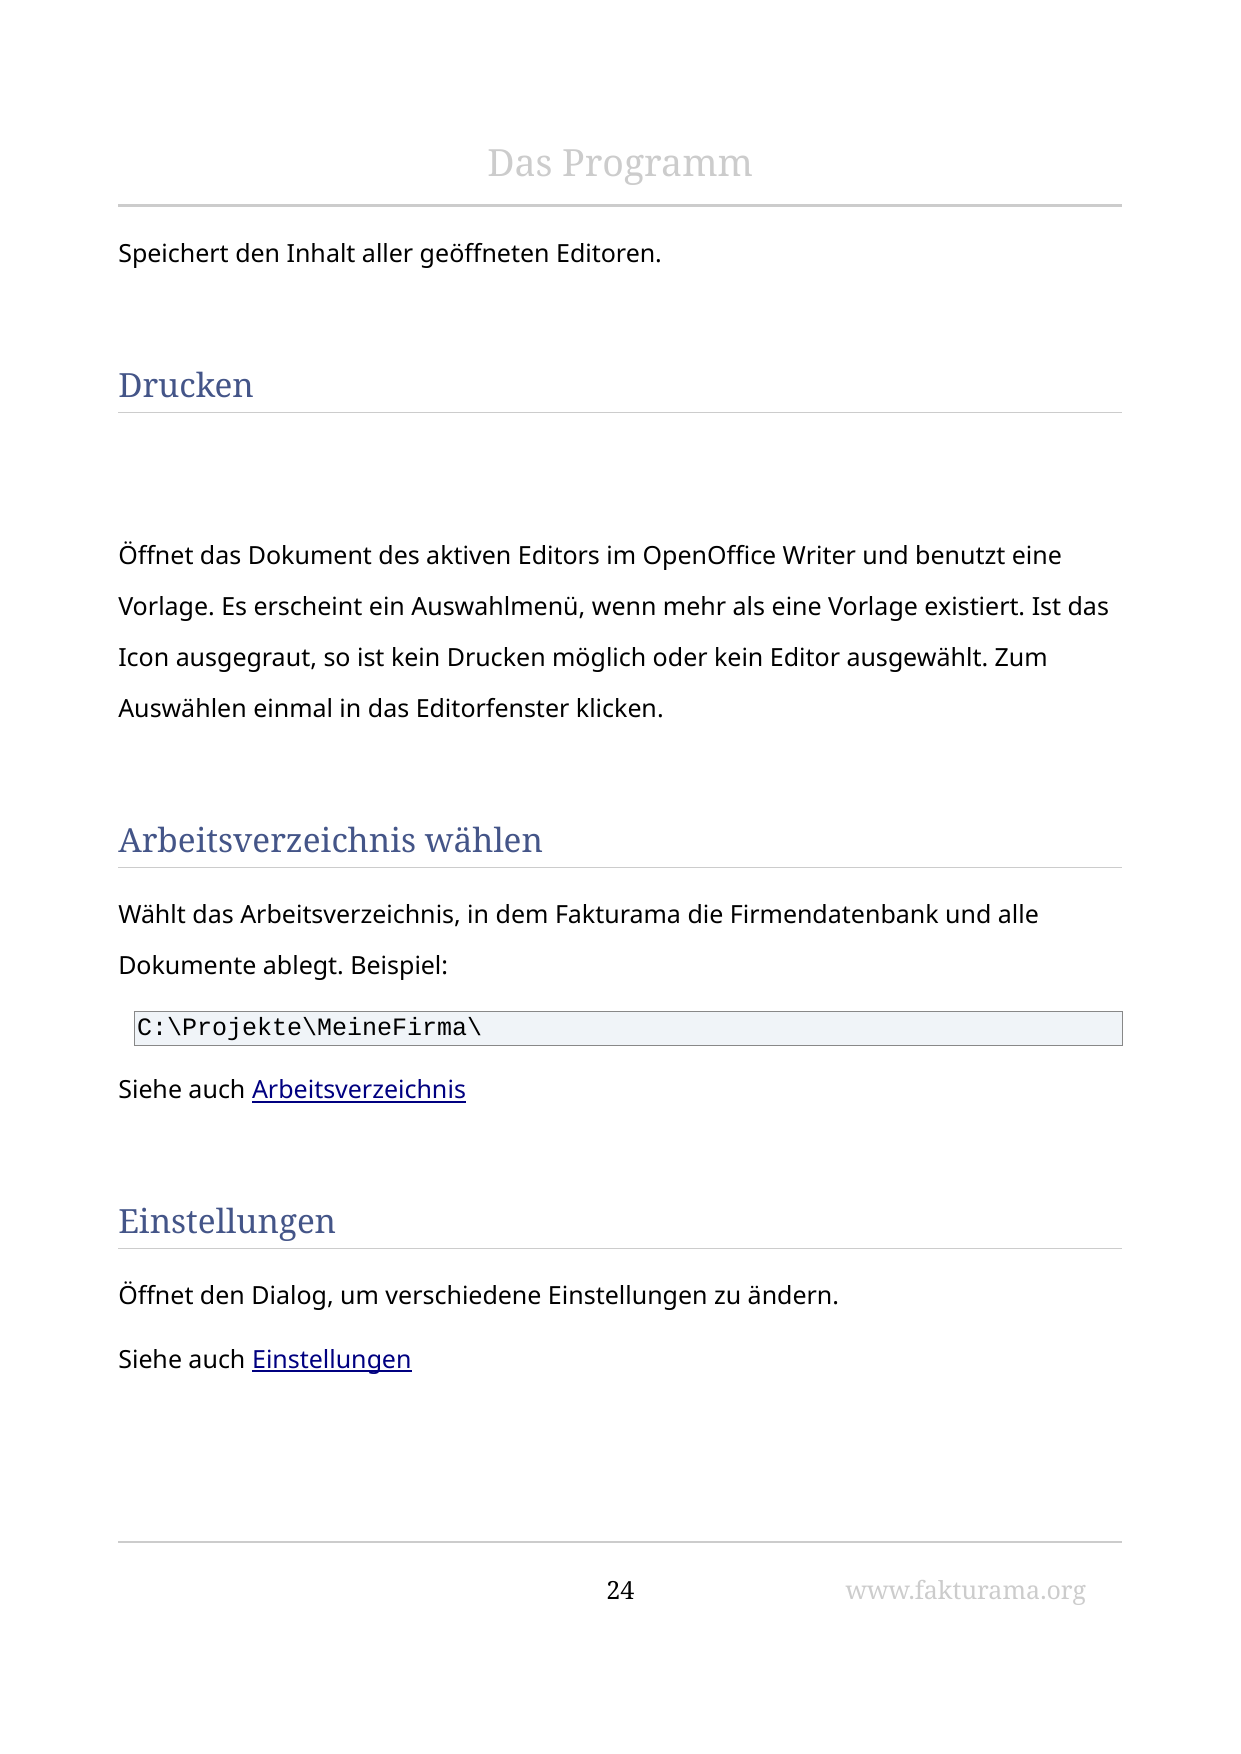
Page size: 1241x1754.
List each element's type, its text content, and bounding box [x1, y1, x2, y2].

subtitle Einstellungen [118, 1198, 1122, 1248]
subtitle Arbeitsverzeichnis wählen [118, 817, 1122, 867]
text Öffnet den Dialog, um verschiedene Einstellungen zu ändern. [118, 1278, 1122, 1312]
text Siehe auch Arbeitsverzeichnis [118, 1072, 1122, 1106]
text Wählt das Arbeitsverzeichnis, in dem Fakturama die Firmendatenbank und alle Dokumente ablegt. Beispiel: [118, 897, 1122, 982]
text Siehe auch Einstellungen [118, 1341, 1122, 1376]
text C:\Projekte\MeineFirma\ [135, 1012, 1122, 1045]
text Öffnet das Dokument des aktiven Editors im OpenOffice Writer und benutzt eine Vorlage. Es erscheint ein Auswahlmenü, wenn mehr als eine Vorlage existiert. Ist das Icon ausgegraut, so ist kein Drucken möglich oder kein Editor ausgewählt. Zum Auswählen einmal in das Editorfenster klicken. [118, 538, 1122, 725]
subtitle Drucken [118, 362, 1122, 412]
text Speichert den Inhalt aller geöffneten Editoren. [118, 236, 1122, 270]
